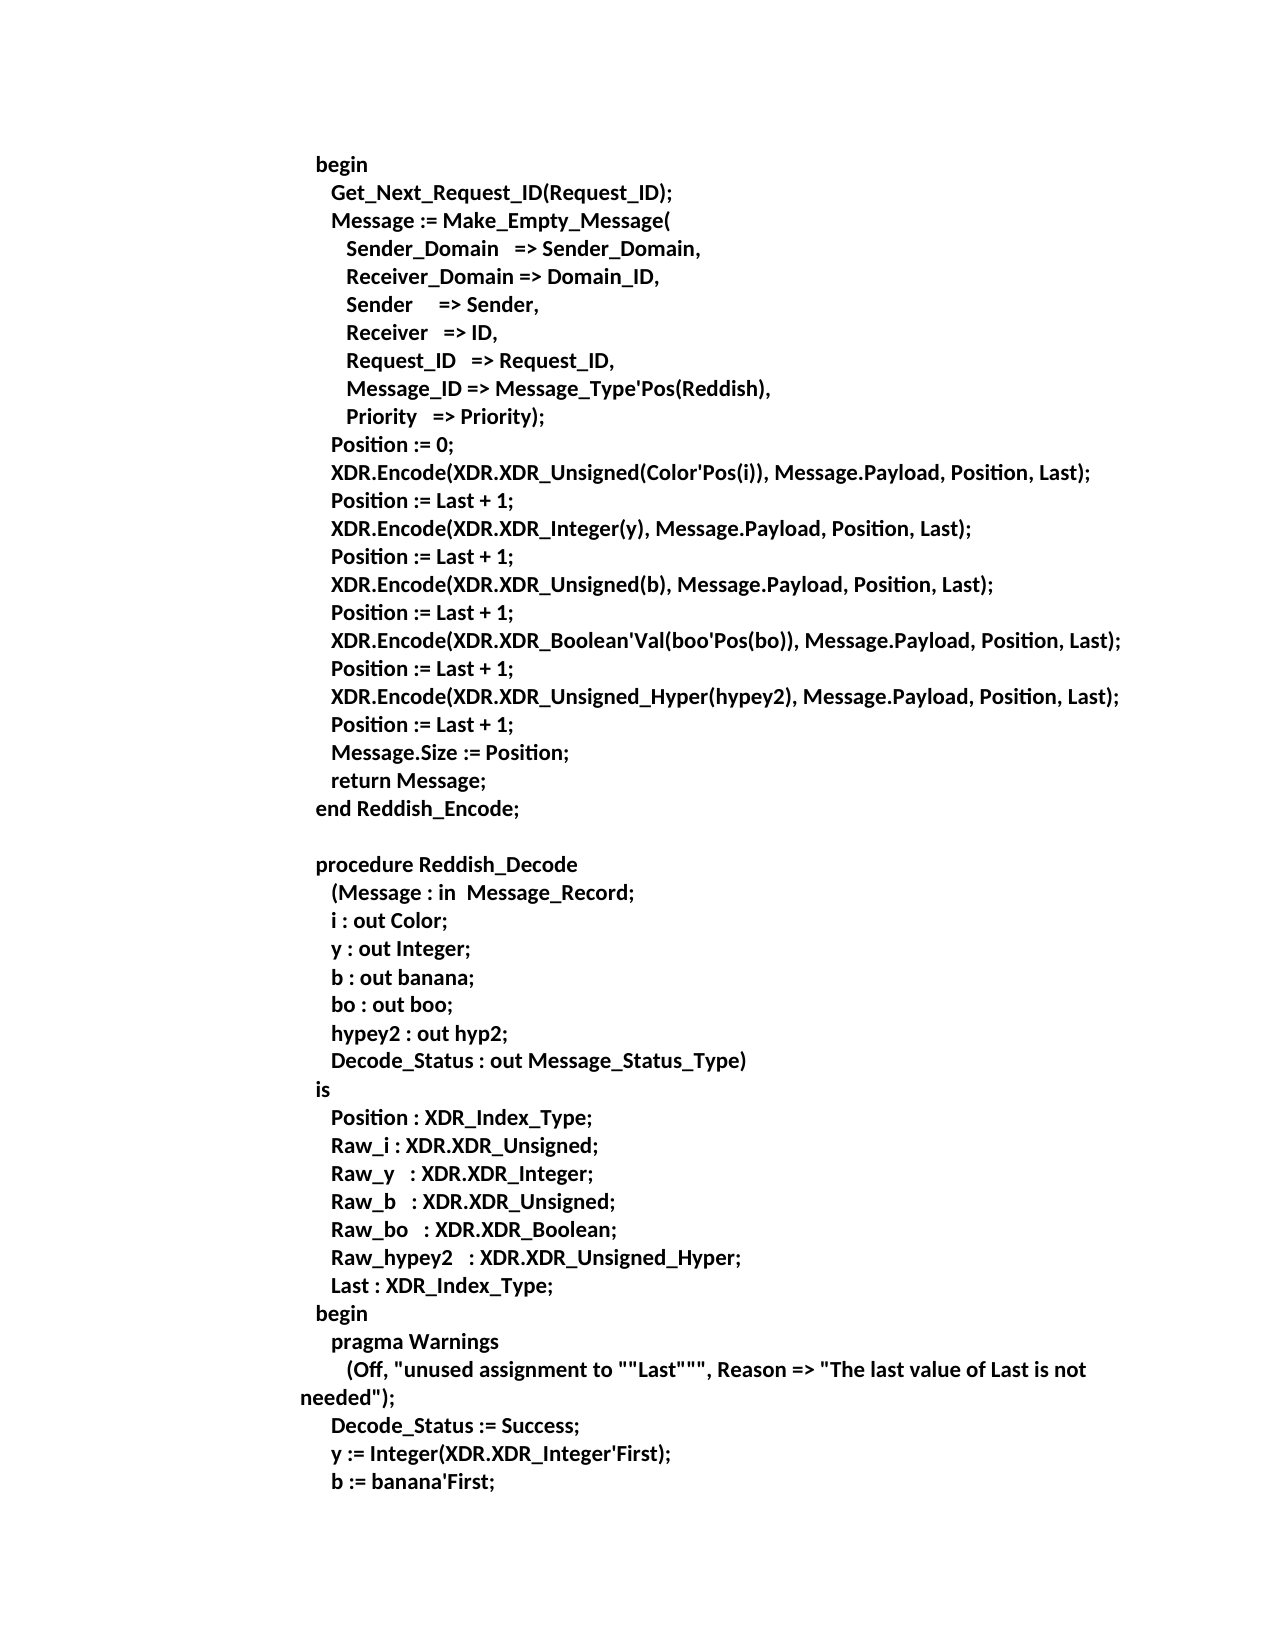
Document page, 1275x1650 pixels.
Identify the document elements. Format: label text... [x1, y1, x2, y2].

text procedure Reddish_Decode [300, 851, 1125, 878]
text Priority => Priority); [300, 402, 1125, 430]
text Sender_Domain => Sender_Domain, [300, 234, 1125, 262]
text return Message; [300, 766, 1125, 794]
text Position := Last + 1; [300, 654, 1125, 682]
text Get_Next_Request_ID(Request_ID); [300, 178, 1125, 206]
text hypey2 : out hyp2; [300, 1019, 1125, 1047]
text end Reddish_Encode; [300, 794, 1125, 822]
text Receiver => ID, [300, 318, 1125, 346]
text Position : XDR_Index_Type; [300, 1103, 1125, 1131]
text i : out Color; [300, 907, 1125, 934]
text Decode_Status := Success; [300, 1411, 1125, 1439]
text (Message : in Message_Record; [300, 878, 1125, 907]
text Message.Size := Position; [300, 738, 1125, 766]
text XDR.Encode(XDR.XDR_Unsigned(Color'Pos(i)), Message.Payload, Position, Last); [300, 458, 1125, 486]
text y := Integer(XDR.XDR_Integer'First); [300, 1439, 1125, 1467]
text Raw_y : XDR.XDR_Integer; [300, 1159, 1125, 1187]
text Position := Last + 1; [300, 598, 1125, 626]
text begin [300, 1299, 1125, 1327]
text Decode_Status : out Message_Status_Type) [300, 1047, 1125, 1075]
text Position := 0; [300, 430, 1125, 458]
text XDR.Encode(XDR.XDR_Unsigned(b), Message.Payload, Position, Last); [300, 570, 1125, 598]
text XDR.Encode(XDR.XDR_Unsigned_Hyper(hypey2), Message.Payload, Position, Last); [300, 682, 1125, 710]
text begin [300, 150, 1125, 178]
text Position := Last + 1; [300, 710, 1125, 738]
text bo : out boo; [300, 991, 1125, 1019]
text Position := Last + 1; [300, 542, 1125, 570]
text Sender => Sender, [300, 290, 1125, 318]
text is [300, 1075, 1125, 1103]
text Raw_bo : XDR.XDR_Boolean; [300, 1215, 1125, 1243]
text XDR.Encode(XDR.XDR_Boolean'Val(boo'Pos(bo)), Message.Payload, Position, Last); [300, 626, 1125, 654]
text Request_ID => Request_ID, [300, 346, 1125, 374]
text b := banana'First; [300, 1467, 1125, 1495]
text (Off, "unused assignment to ""Last""", Reason => "The last value of Last is not needed"); [300, 1355, 1125, 1411]
text Receiver_Domain => Domain_ID, [300, 262, 1125, 290]
text pragma Warnings [300, 1327, 1125, 1355]
text Message := Make_Empty_Message( [300, 206, 1125, 234]
text Raw_b : XDR.XDR_Unsigned; [300, 1187, 1125, 1215]
text Message_ID => Message_Type'Pos(Reddish), [300, 374, 1125, 402]
text Raw_i : XDR.XDR_Unsigned; [300, 1131, 1125, 1159]
text y : out Integer; [300, 934, 1125, 963]
text Position := Last + 1; [300, 486, 1125, 514]
text Raw_hypey2 : XDR.XDR_Unsigned_Hyper; [300, 1243, 1125, 1271]
text XDR.Encode(XDR.XDR_Integer(y), Message.Payload, Position, Last); [300, 514, 1125, 542]
text Last : XDR_Index_Type; [300, 1271, 1125, 1299]
text b : out banana; [300, 963, 1125, 991]
